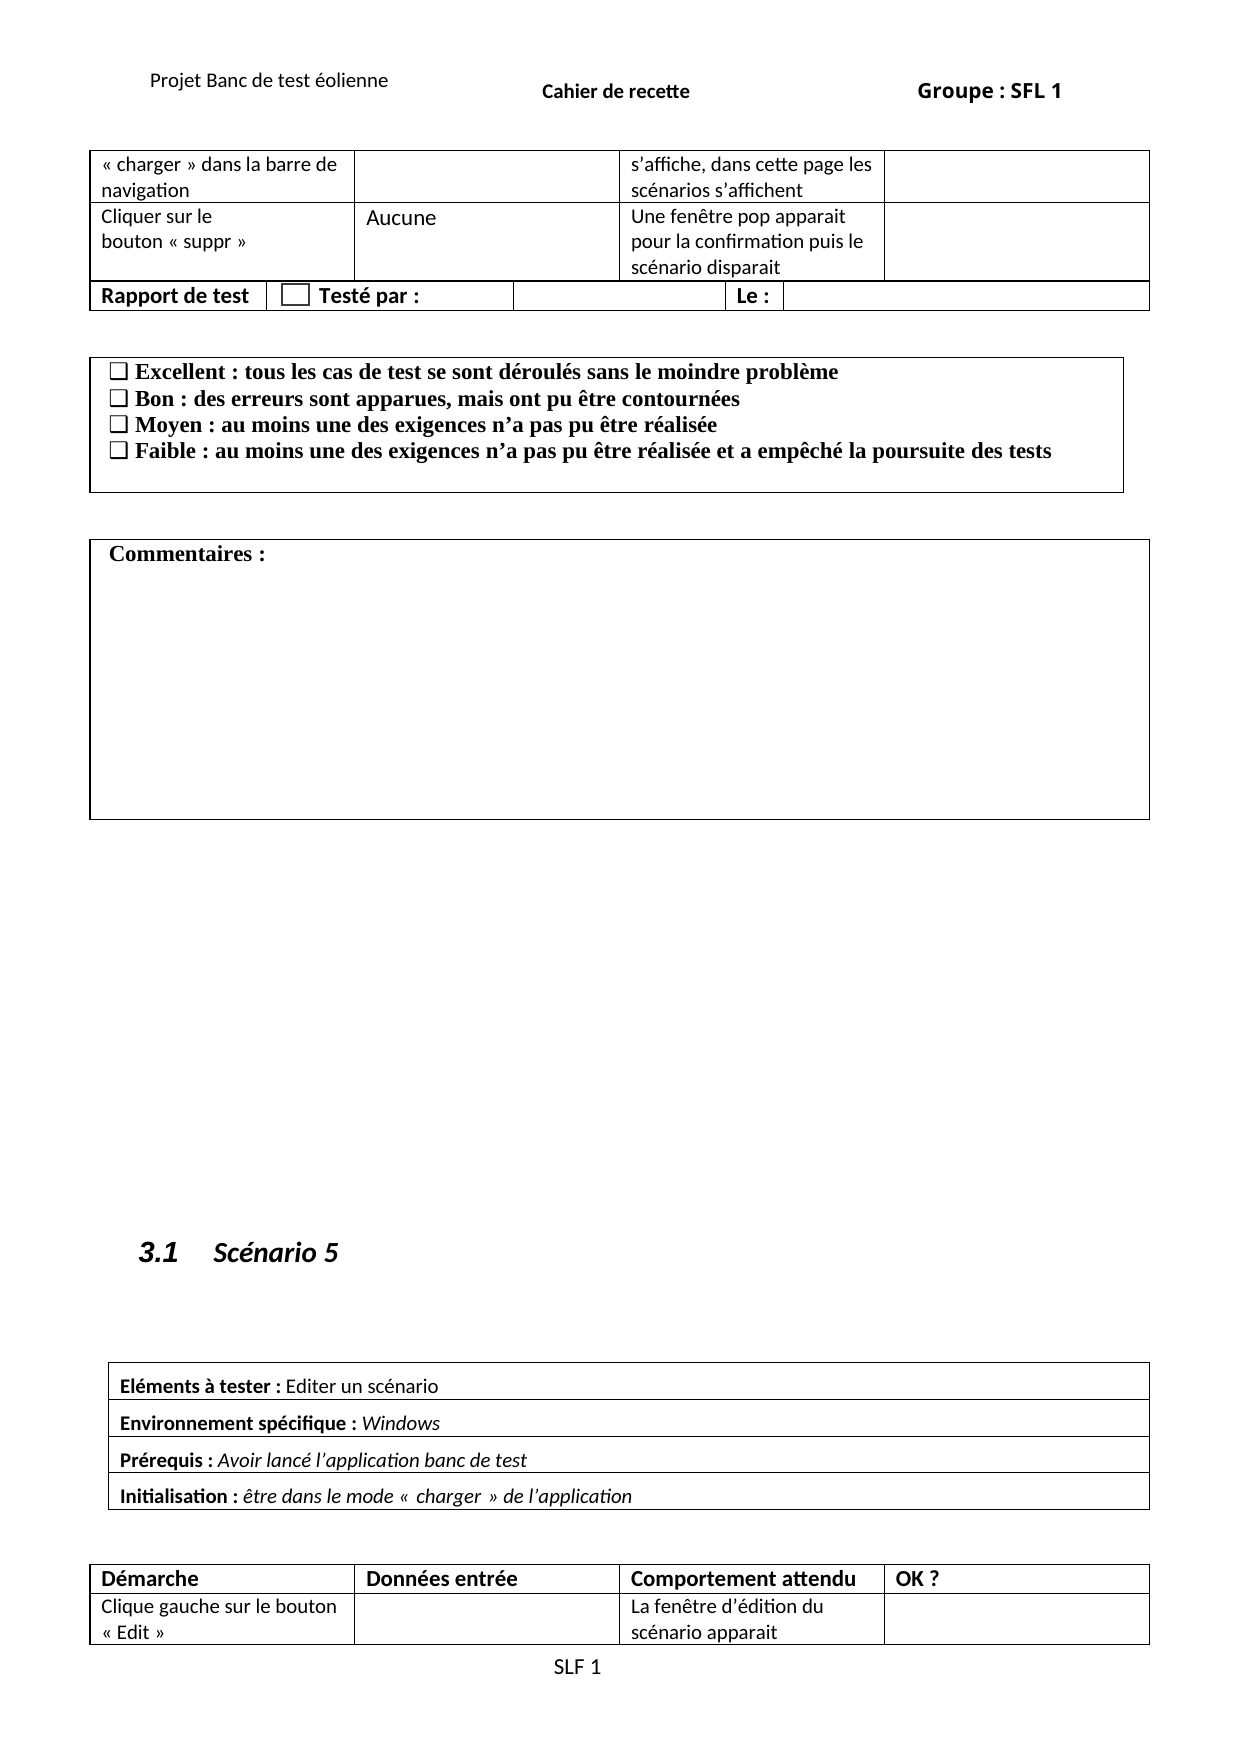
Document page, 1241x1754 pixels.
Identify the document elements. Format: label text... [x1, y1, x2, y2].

table_cell [355, 1594, 619, 1644]
table_cell Initialisation : être dans le mode « charger » de l’application [109, 1473, 1149, 1509]
table_header Rapport de test [91, 282, 266, 309]
table_cell [885, 203, 1149, 279]
table_cell « charger » dans la barre de navigation [91, 151, 354, 202]
table_cell [885, 151, 1149, 202]
table_cell Environnement spécifique : Windows [109, 1400, 1149, 1436]
table_header Eléments à tester : Editer un scénario [109, 1363, 1149, 1399]
table_cell Clique gauche sur le bouton « Edit » [91, 1594, 354, 1644]
table_header Testé par : [267, 282, 513, 309]
table_header Le : [726, 282, 783, 309]
table_header [784, 282, 1149, 309]
table_cell [355, 151, 619, 202]
table_header Comportement attendu [620, 1565, 884, 1592]
table_header OK ? [885, 1565, 1149, 1592]
list Scénario 5 [138, 1234, 1150, 1270]
table_header Commentaires : [91, 540, 1149, 818]
table_cell Cliquer sur le bouton « suppr » [91, 203, 354, 279]
table_header Excellent : tous les cas de test se sont déroulés sans le moindre problème Bon : des erreurs sont apparues, mais ont pu être contournées Moyen : au moins une des exigences n’a pas pu être réalisée Faible : au moins une des exigences n’a pas pu être réalisée et a empêché la poursuite des tests [91, 358, 1123, 492]
table_cell Une fenêtre pop apparait pour la confirmation puis le scénario disparait [620, 203, 884, 279]
table_header Données entrée [355, 1565, 619, 1592]
table_cell s’affiche, dans cette page les scénarios s’affichent [620, 151, 884, 202]
table_cell La fenêtre d’édition du scénario apparait [620, 1594, 884, 1644]
table_cell [885, 1594, 1149, 1644]
table_cell Prérequis : Avoir lancé l’application banc de test [109, 1437, 1149, 1472]
table_cell Aucune [355, 203, 619, 279]
table_header [514, 282, 725, 309]
table_header Démarche [91, 1565, 354, 1592]
